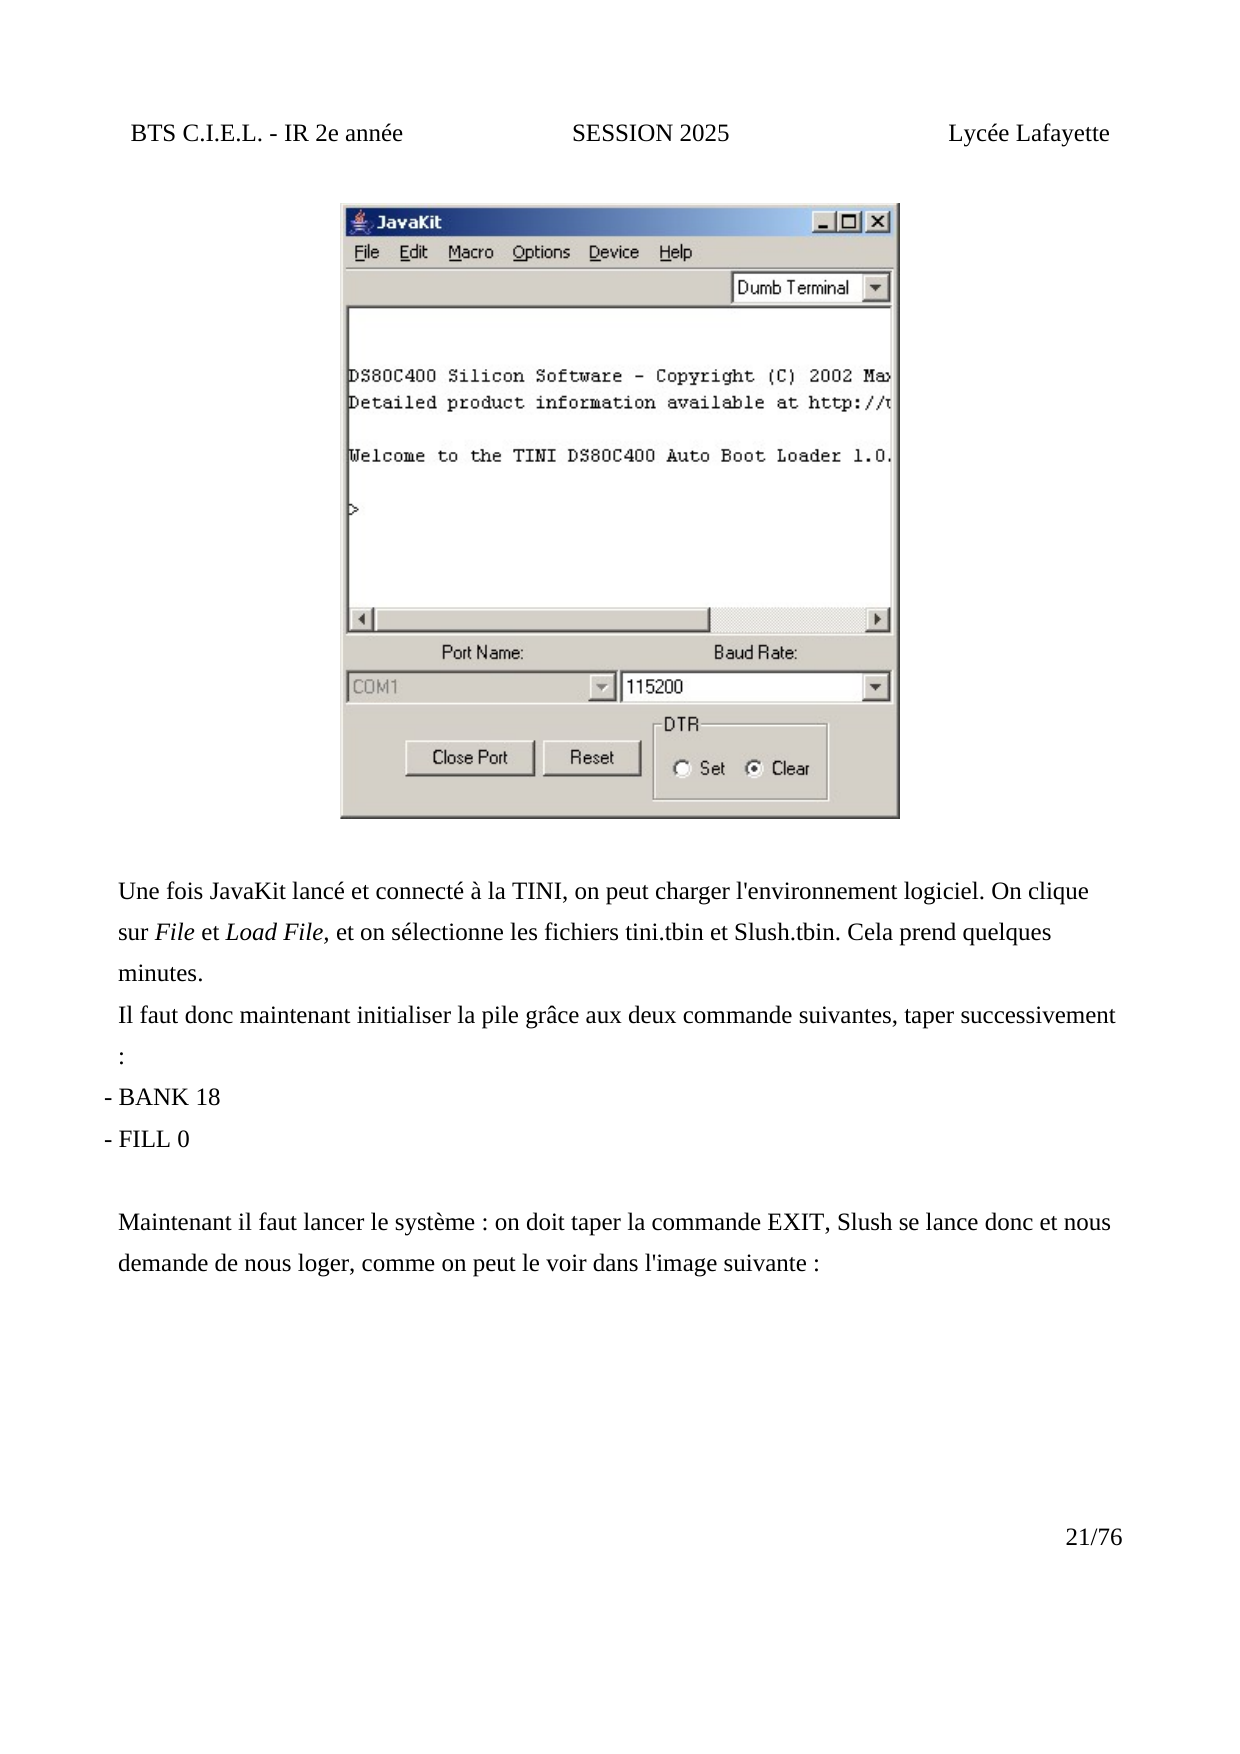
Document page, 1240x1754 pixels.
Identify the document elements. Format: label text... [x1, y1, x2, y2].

list BANK 18 [104, 1082, 1121, 1111]
text Une fois JavaKit lancé et connecté à la TINI, on peut charger l'environnement logiciel. On clique sur File et Load File, et on sélectionne les fichiers tini.tbin et Slush.tbin. Cela prend quelques minutes. [118, 876, 1121, 987]
text Il faut donc maintenant initialiser la pile grâce aux deux commande suivantes, taper successivement : [118, 1000, 1121, 1069]
list FILL 0 [104, 1124, 1121, 1153]
text Maintenant il faut lancer le système : on doit taper la commande EXIT, Slush se lance donc et nous demande de nous loger, comme on peut le voir dans l'image suivante : [118, 1207, 1121, 1277]
picture [340, 203, 900, 819]
